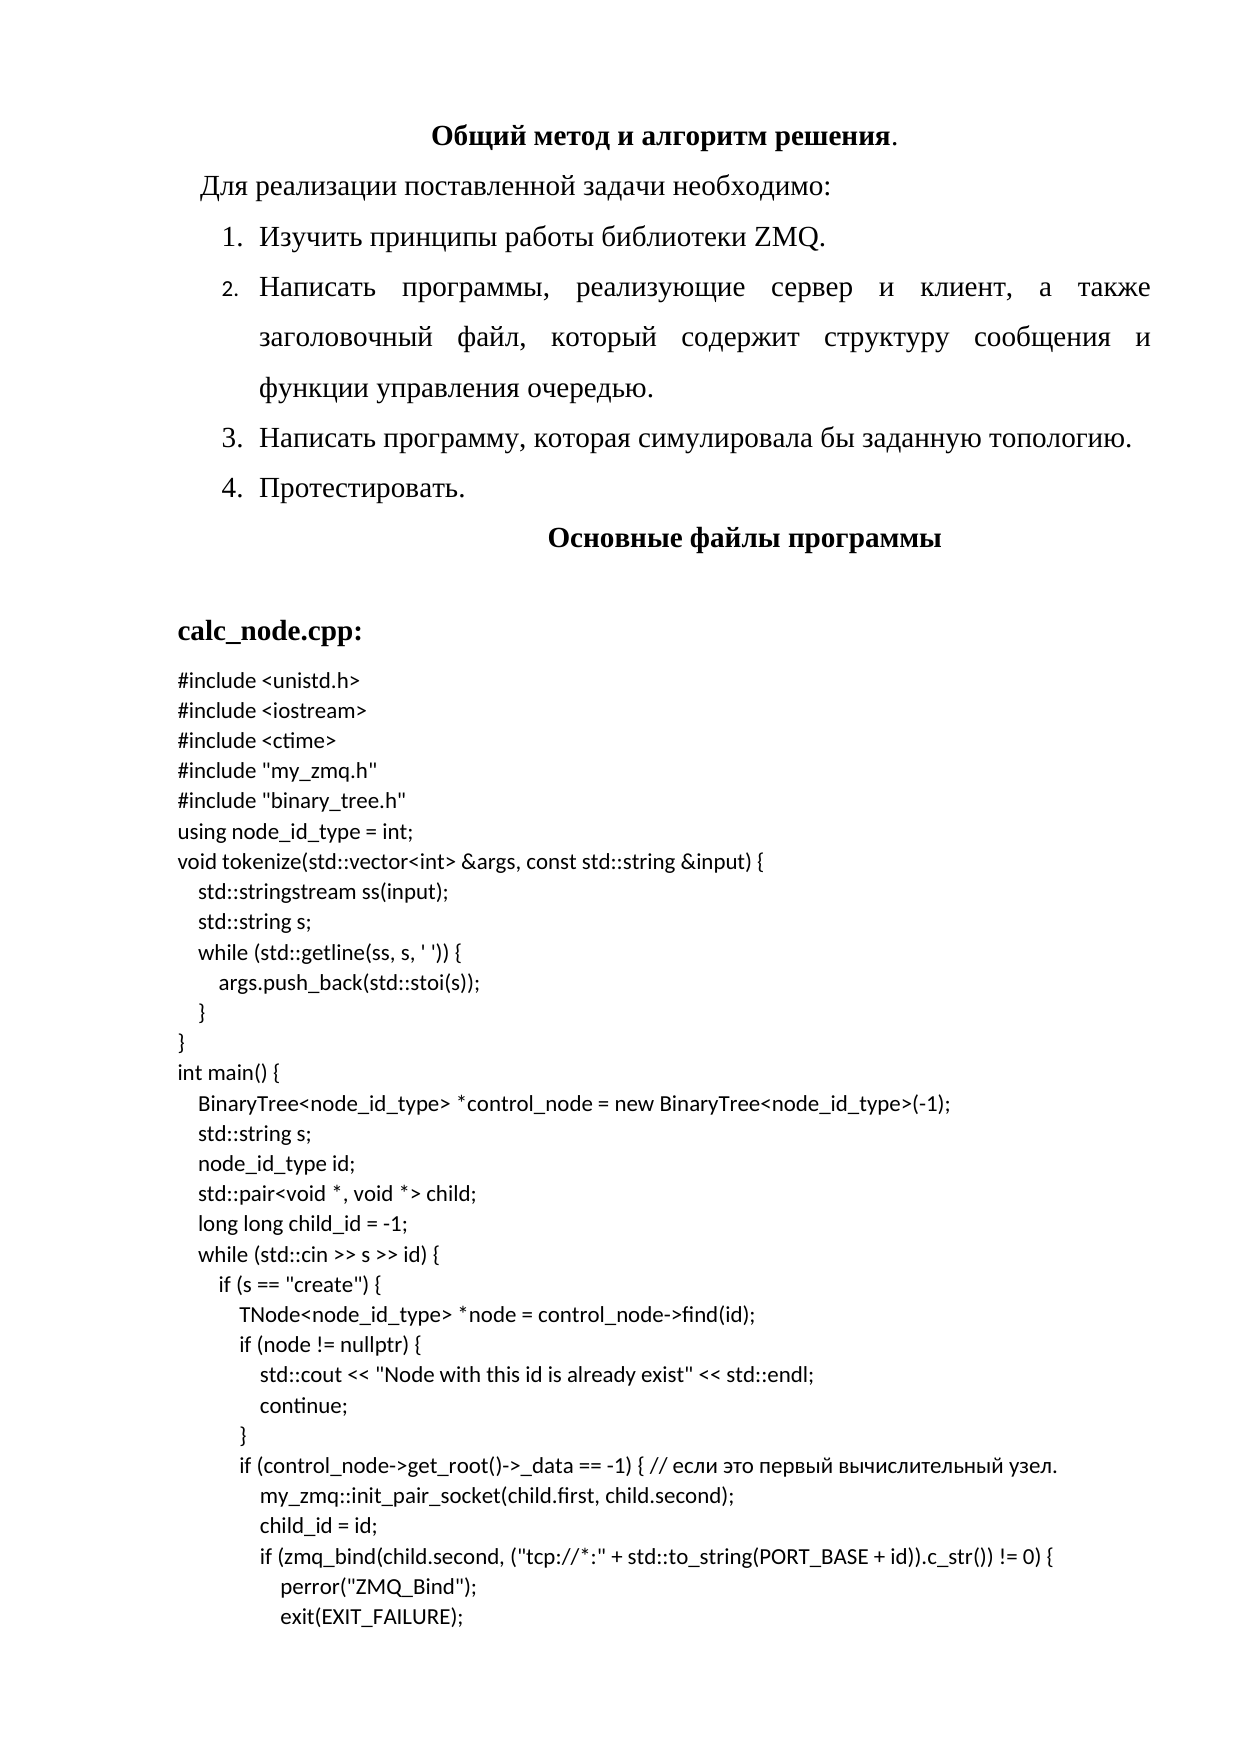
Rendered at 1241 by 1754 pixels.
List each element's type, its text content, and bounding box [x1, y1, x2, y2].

text if (control_node->get_root()->_data == -1) { // если это первый вычислительный узел. [177, 1451, 1152, 1479]
text continue; [177, 1391, 1152, 1419]
list Написать программы, реализующие сервер и клиент, а также заголовочный файл, который содержит структуру сообщения и функции управления очередью. [221, 269, 1152, 403]
text int main() { [177, 1058, 1152, 1086]
text BinaryTree<node_id_type> *control_node = new BinaryTree<node_id_type>(-1); [177, 1089, 1152, 1117]
text my_zmq::init_pair_socket(child.first, child.second); [177, 1481, 1152, 1509]
list Протестировать. [221, 470, 1152, 504]
text #include <ctime> [177, 726, 1152, 754]
text exit(EXIT_FAILURE); [177, 1602, 1152, 1630]
text std::string s; [177, 1119, 1152, 1147]
text child_id = id; [177, 1512, 1152, 1539]
list Изучить принципы работы библиотеки ZMQ. [221, 219, 1152, 252]
text #include "binary_tree.h" [177, 787, 1152, 814]
text while (std::cin >> s >> id) { [177, 1240, 1152, 1268]
text std::cout << "Node with this id is already exist" << std::endl; [177, 1361, 1152, 1388]
text } [177, 998, 1152, 1026]
text #include <iostream> [177, 696, 1152, 724]
text std::pair<void *, void *> child; [177, 1179, 1152, 1207]
text while (std::getline(ss, s, ' ')) { [177, 938, 1152, 966]
text } [177, 1028, 1152, 1056]
text #include <unistd.h> [177, 666, 1152, 694]
text Для реализации поставленной задачи необходимо: [88, 168, 1152, 202]
list Основные файлы программы [275, 521, 1152, 554]
text if (zmq_bind(child.second, ("tcp://*:" + std::to_string(PORT_BASE + id)).c_str()) != 0) { [177, 1542, 1152, 1570]
text Общий метод и алгоритм решения. [177, 118, 1152, 152]
text args.push_back(std::stoi(s)); [177, 968, 1152, 996]
text #include "my_zmq.h" [177, 756, 1152, 784]
text calc_node.cpp: [177, 613, 1152, 646]
text if (s == "create") { [177, 1270, 1152, 1298]
text node_id_type id; [177, 1149, 1152, 1177]
list Написать программу, которая симулировала бы заданную топологию. [221, 420, 1152, 453]
text long long child_id = -1; [177, 1209, 1152, 1237]
text TNode<node_id_type> *node = control_node->find(id); [177, 1300, 1152, 1328]
text std::string s; [177, 907, 1152, 935]
text std::stringstream ss(input); [177, 877, 1152, 905]
text using node_id_type = int; [177, 817, 1152, 845]
text } [177, 1421, 1152, 1449]
text if (node != nullptr) { [177, 1330, 1152, 1358]
text perror("ZMQ_Bind"); [177, 1572, 1152, 1600]
text void tokenize(std::vector<int> &args, const std::string &input) { [177, 847, 1152, 875]
